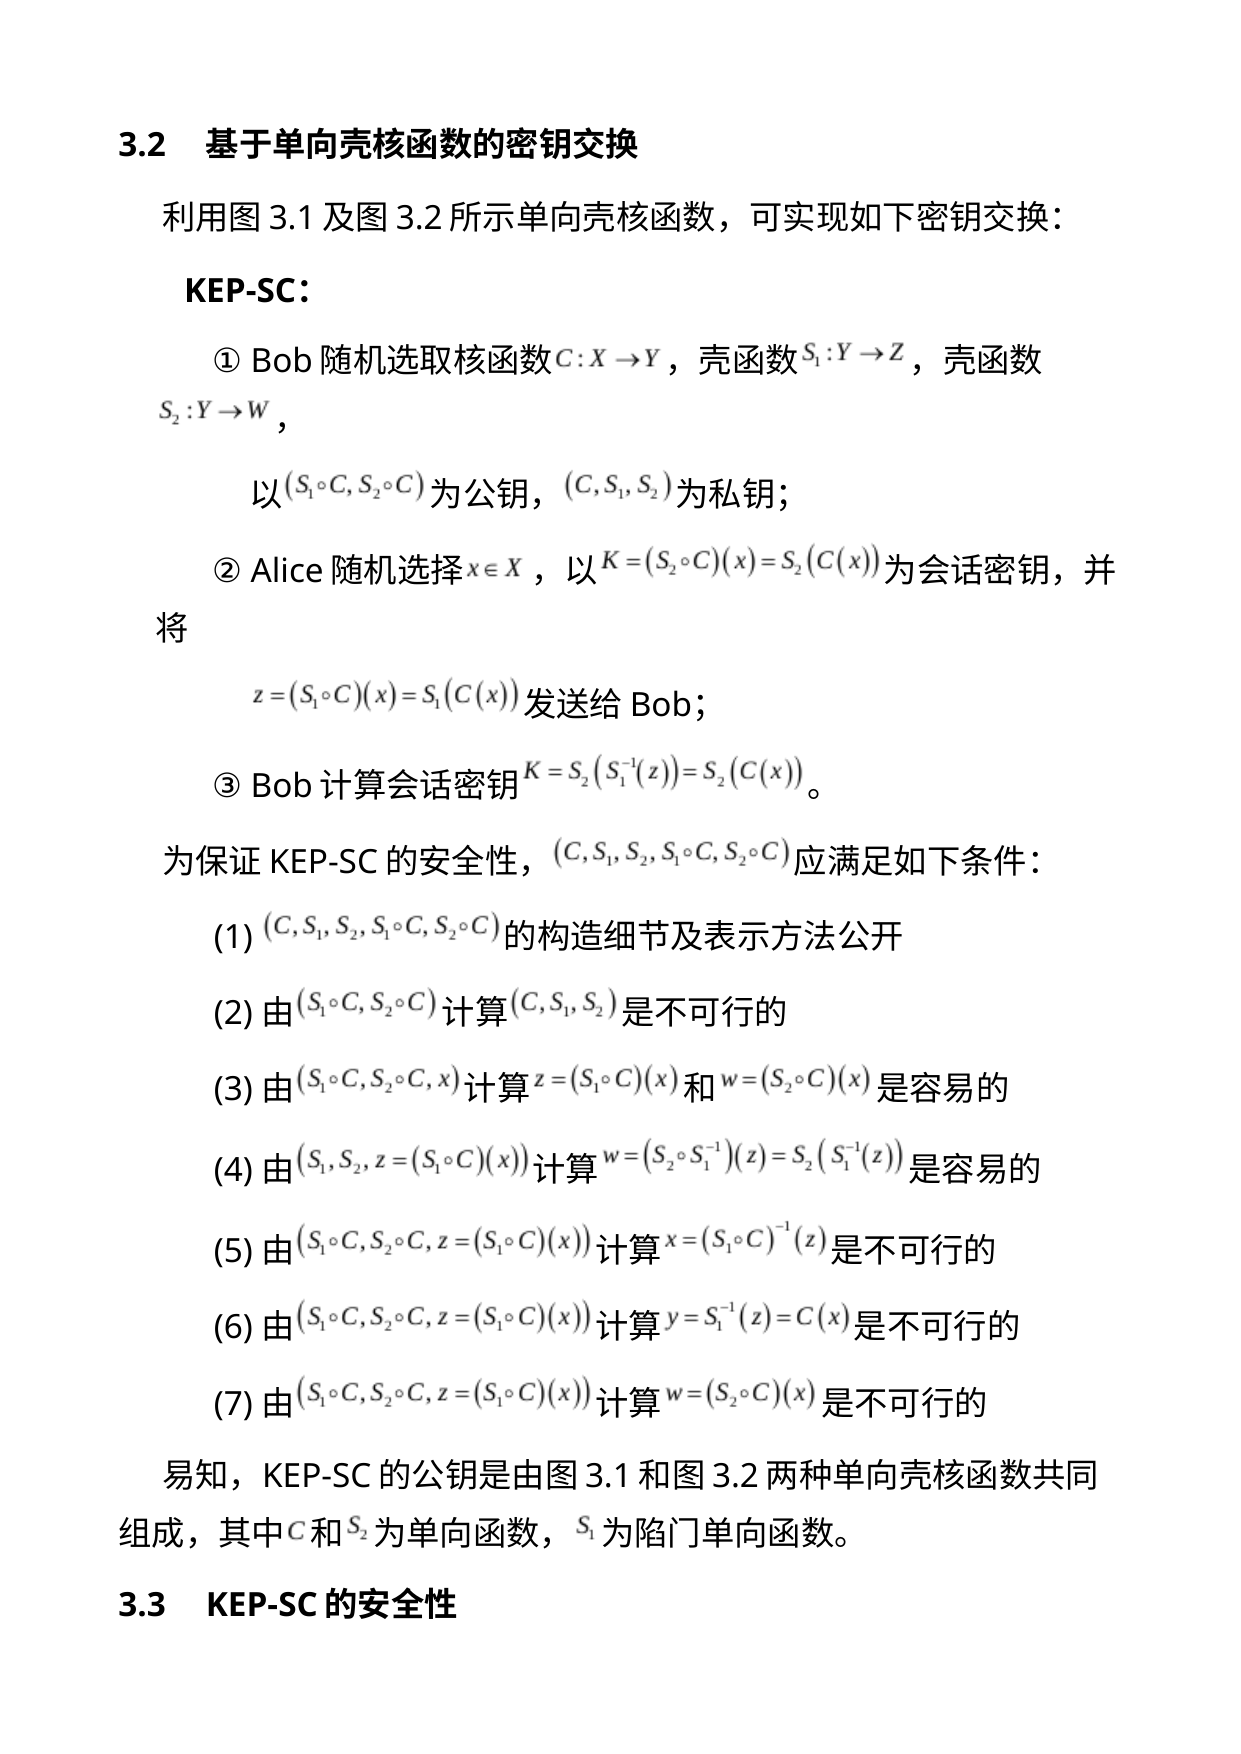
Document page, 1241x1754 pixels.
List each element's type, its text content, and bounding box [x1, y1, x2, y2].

text ③ Bob计算会话密钥。 [156, 751, 1122, 807]
picture [294, 1296, 595, 1339]
text 为保证KEP-SC的安全性，应满足如下条件： [118, 832, 1122, 884]
picture [282, 464, 430, 507]
text (1) 的构造细节及表示方法公开 [118, 906, 1122, 958]
picture [530, 1058, 684, 1101]
text (7) 由计算是不可行的 [118, 1373, 1122, 1425]
picture [562, 464, 676, 507]
text 3.3 KEP-SC的安全性 [118, 1577, 1122, 1626]
picture [551, 831, 794, 874]
picture [598, 1134, 909, 1182]
picture [597, 540, 884, 583]
picture [294, 1058, 464, 1101]
text (4) 由计算是容易的 [118, 1134, 1122, 1191]
picture [294, 982, 442, 1025]
text ② Alice随机选择，以为会话密钥，并将 [156, 541, 1122, 650]
text KEP-SC： [118, 263, 1122, 312]
text ① Bob随机选取核函数，壳函数，壳函数， [156, 334, 1122, 440]
picture [463, 553, 531, 583]
text 以为公钥，为私钥； [249, 464, 1122, 516]
picture [284, 1516, 310, 1546]
picture [508, 982, 621, 1025]
picture [294, 1372, 595, 1415]
picture [249, 674, 523, 717]
text 发送给Bob； [249, 674, 1122, 726]
text 易知，KEP-SC的公钥是由图3.1和图3.2两种单向壳核函数共同组成，其中和为单向函数，为陷门单向函数。 [118, 1449, 1122, 1555]
picture [294, 1139, 533, 1182]
picture [716, 1058, 876, 1101]
picture [572, 1508, 601, 1546]
text (3) 由计算和是容易的 [118, 1058, 1122, 1110]
picture [552, 343, 666, 373]
text (2) 由计算是不可行的 [118, 982, 1122, 1034]
picture [294, 1220, 595, 1263]
picture [261, 905, 504, 948]
text (5) 由计算是不可行的 [118, 1216, 1122, 1272]
picture [155, 393, 275, 431]
picture [661, 1215, 830, 1263]
picture [519, 750, 807, 798]
picture [798, 335, 910, 373]
text 利用图3.1及图3.2所示单向壳核函数，可实现如下密钥交换： [118, 191, 1122, 239]
text (6) 由计算是不可行的 [118, 1296, 1122, 1348]
picture [343, 1508, 373, 1546]
text 3.2 基于单向壳核函数的密钥交换 [118, 118, 1122, 167]
picture [661, 1296, 854, 1339]
picture [661, 1372, 821, 1415]
